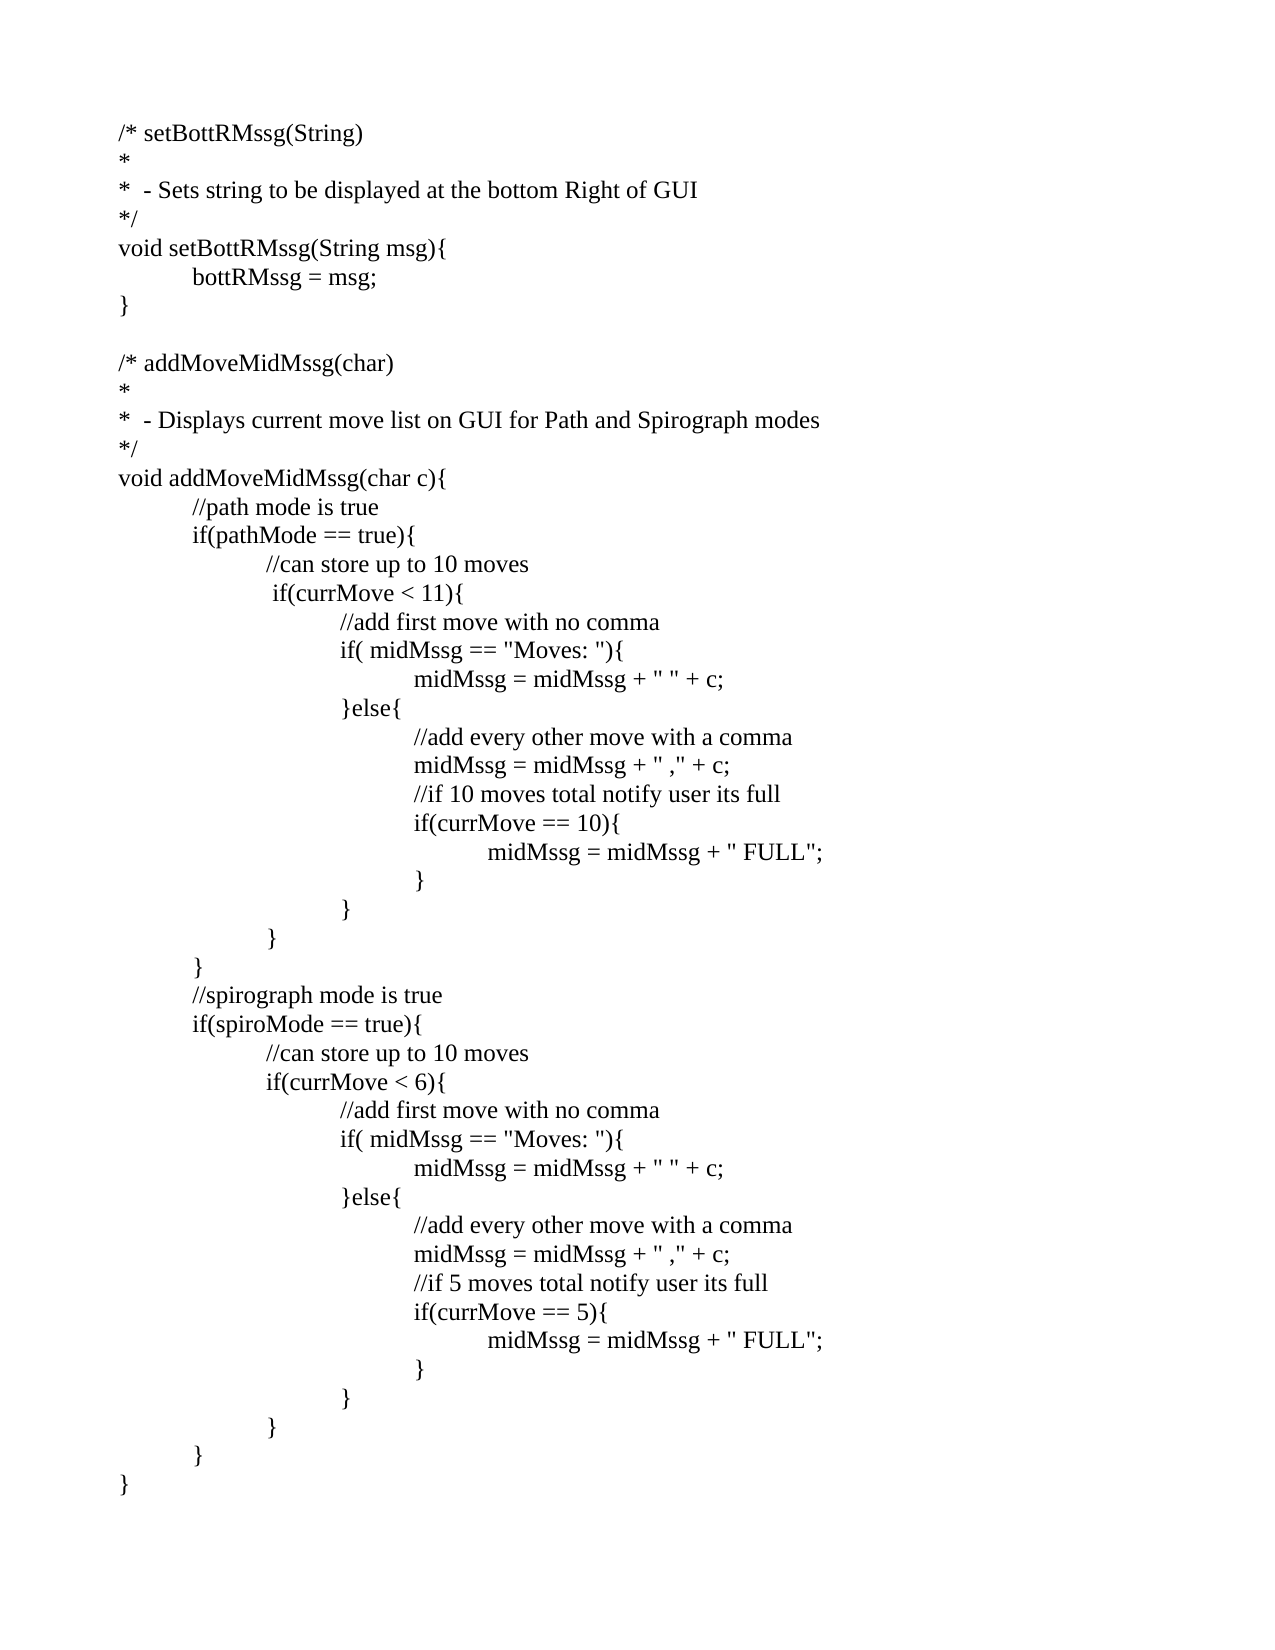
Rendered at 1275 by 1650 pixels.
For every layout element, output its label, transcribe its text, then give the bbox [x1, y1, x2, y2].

text void addMoveMidMssg(char c){ [118, 463, 1157, 492]
text midMssg = midMssg + " " + c; [118, 664, 1157, 693]
text }else{ [118, 693, 1157, 722]
text midMssg = midMssg + " ," + c; [118, 1239, 1157, 1268]
text //path mode is true [118, 492, 1157, 521]
text if(currMove == 10){ [118, 808, 1157, 837]
text if(currMove < 11){ [118, 578, 1157, 607]
text } [118, 923, 1157, 952]
text * - Displays current move list on GUI for Path and Spirograph modes [118, 406, 1157, 434]
text //add first move with no comma [118, 607, 1157, 636]
text //if 5 moves total notify user its full [118, 1268, 1157, 1297]
text } [118, 1441, 1157, 1469]
text /* addMoveMidMssg(char) [118, 348, 1157, 377]
text if( midMssg == "Moves: "){ [118, 636, 1157, 664]
text void setBottRMssg(String msg){ [118, 233, 1157, 262]
text if(pathMode == true){ [118, 521, 1157, 549]
text if(currMove == 5){ [118, 1297, 1157, 1326]
text */ [118, 434, 1157, 463]
text //add first move with no comma [118, 1096, 1157, 1124]
text //add every other move with a comma [118, 722, 1157, 751]
text } [118, 1412, 1157, 1441]
text if(spiroMode == true){ [118, 1009, 1157, 1038]
text midMssg = midMssg + " FULL"; [118, 837, 1157, 866]
text } [118, 866, 1157, 894]
text * [118, 147, 1157, 176]
text //add every other move with a comma [118, 1211, 1157, 1239]
text } [118, 1383, 1157, 1412]
text } [118, 952, 1157, 981]
text bottRMssg = msg; [118, 262, 1157, 291]
text if(currMove < 6){ [118, 1067, 1157, 1096]
text /* setBottRMssg(String) [118, 118, 1157, 147]
text } [118, 1354, 1157, 1383]
text */ [118, 204, 1157, 233]
text midMssg = midMssg + " ," + c; [118, 751, 1157, 779]
text if( midMssg == "Moves: "){ [118, 1124, 1157, 1153]
text midMssg = midMssg + " " + c; [118, 1153, 1157, 1182]
text midMssg = midMssg + " FULL"; [118, 1326, 1157, 1354]
text //spirograph mode is true [118, 981, 1157, 1009]
text * [118, 377, 1157, 406]
text } [118, 894, 1157, 923]
text }else{ [118, 1182, 1157, 1211]
text //if 10 moves total notify user its full [118, 779, 1157, 808]
text * - Sets string to be displayed at the bottom Right of GUI [118, 176, 1157, 204]
text //can store up to 10 moves [118, 1038, 1157, 1067]
text } [118, 1469, 1157, 1498]
text //can store up to 10 moves [118, 549, 1157, 578]
text } [118, 291, 1157, 319]
